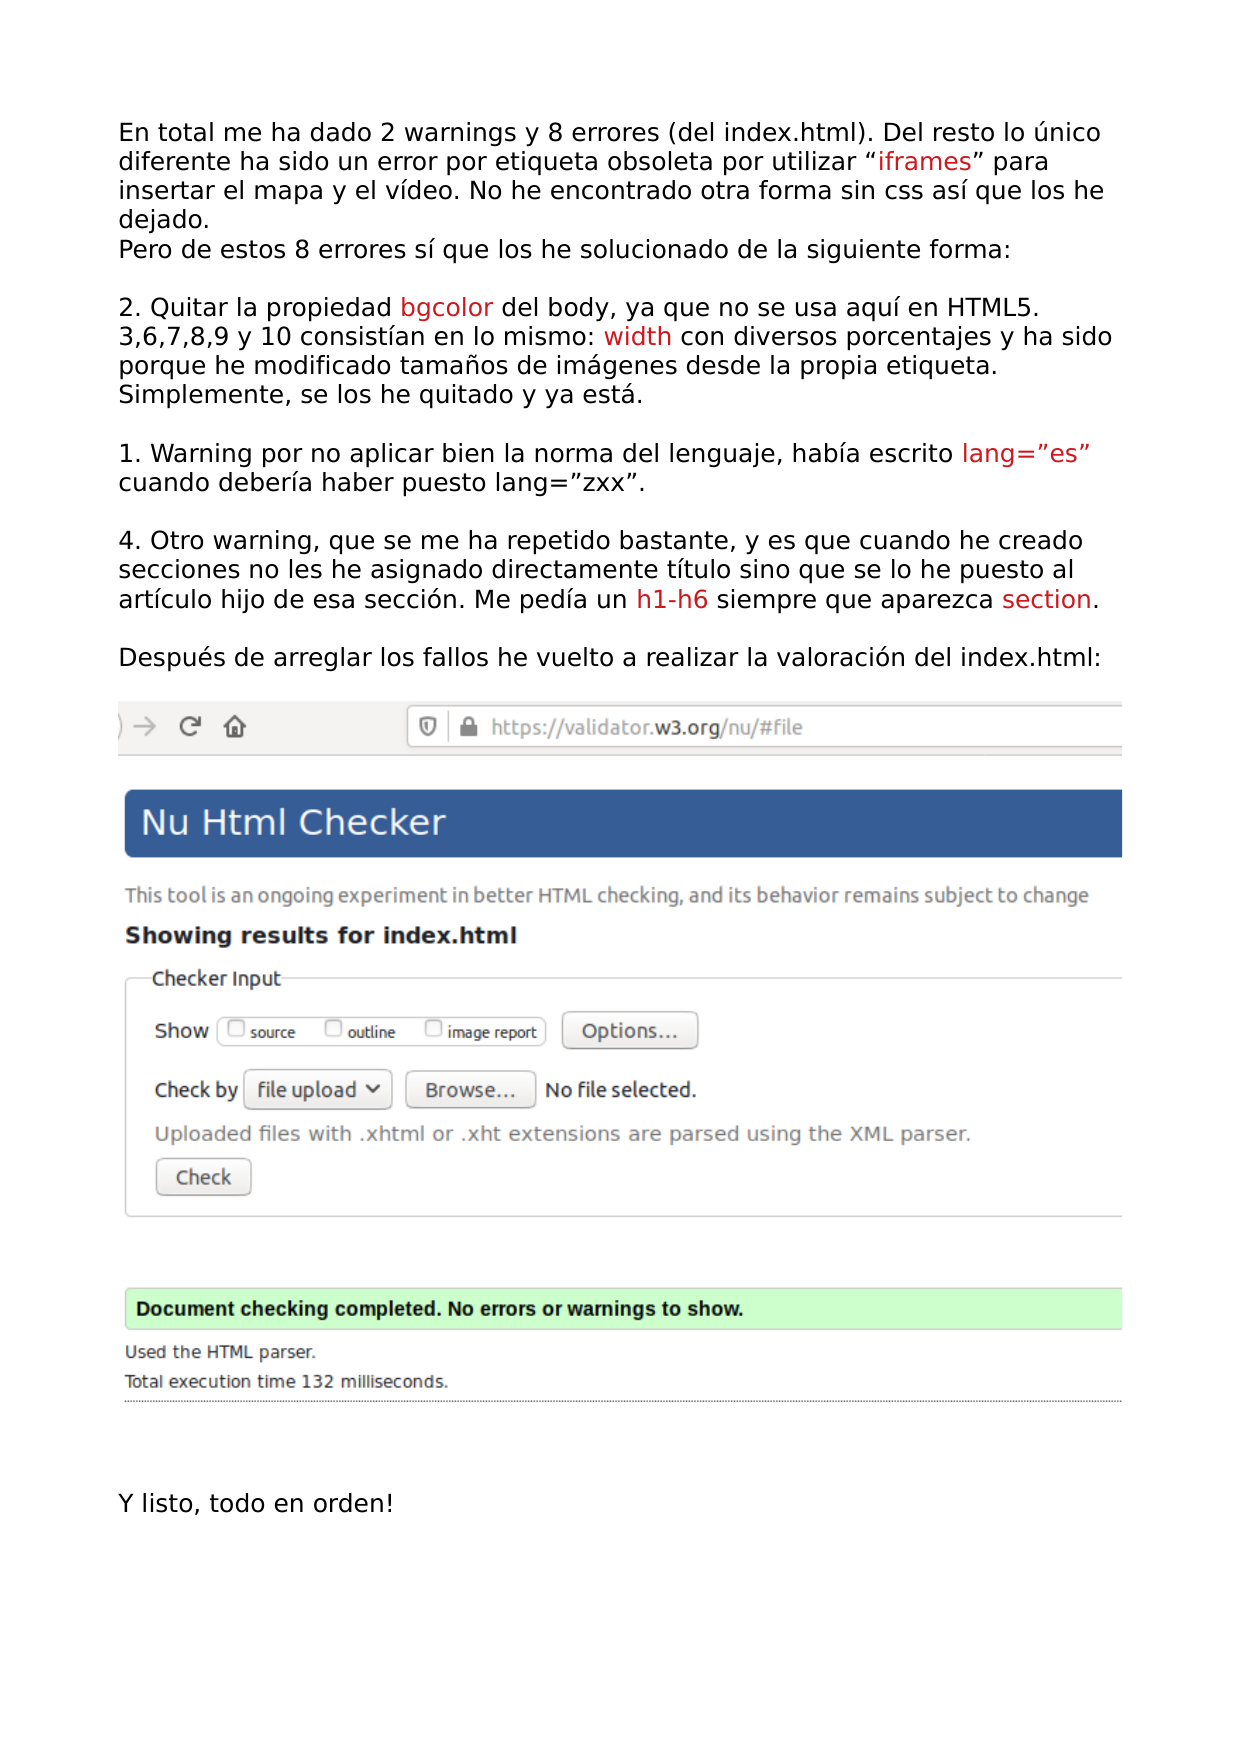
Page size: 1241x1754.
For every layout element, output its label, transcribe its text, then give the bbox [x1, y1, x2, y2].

text En total me ha dado 2 warnings y 8 errores (del index.html). Del resto lo único diferente ha sido un error por etiqueta obsoleta por utilizar “iframes” para insertar el mapa y el vídeo. No he encontrado otra forma sin css así que los he dejado. [118, 118, 1122, 235]
text 1. Warning por no aplicar bien la norma del lenguaje, había escrito lang=”es” cuando debería haber puesto lang=”zxx”. [118, 439, 1122, 497]
text 4. Otro warning, que se me ha repetido bastante, y es que cuando he creado secciones no les he asignado directamente título sino que se lo he puesto al artículo hijo de esa sección. Me pedía un h1-h6 siempre que aparezca section. [118, 526, 1122, 614]
text Después de arreglar los fallos he vuelto a realizar la valoración del index.html: [118, 643, 1122, 672]
text 2. Quitar la propiedad bgcolor del body, ya que no se usa aquí en HTML5. [118, 293, 1122, 322]
text 3,6,7,8,9 y 10 consistían en lo mismo: width con diversos porcentajes y ha sido porque he modificado tamaños de imágenes desde la propia etiqueta. Simplemente, se los he quitado y ya está. [118, 322, 1122, 410]
picture [118, 701, 1123, 1402]
text Y listo, todo en orden! [118, 1489, 1122, 1518]
text Pero de estos 8 errores sí que los he solucionado de la siguiente forma: [118, 235, 1122, 264]
